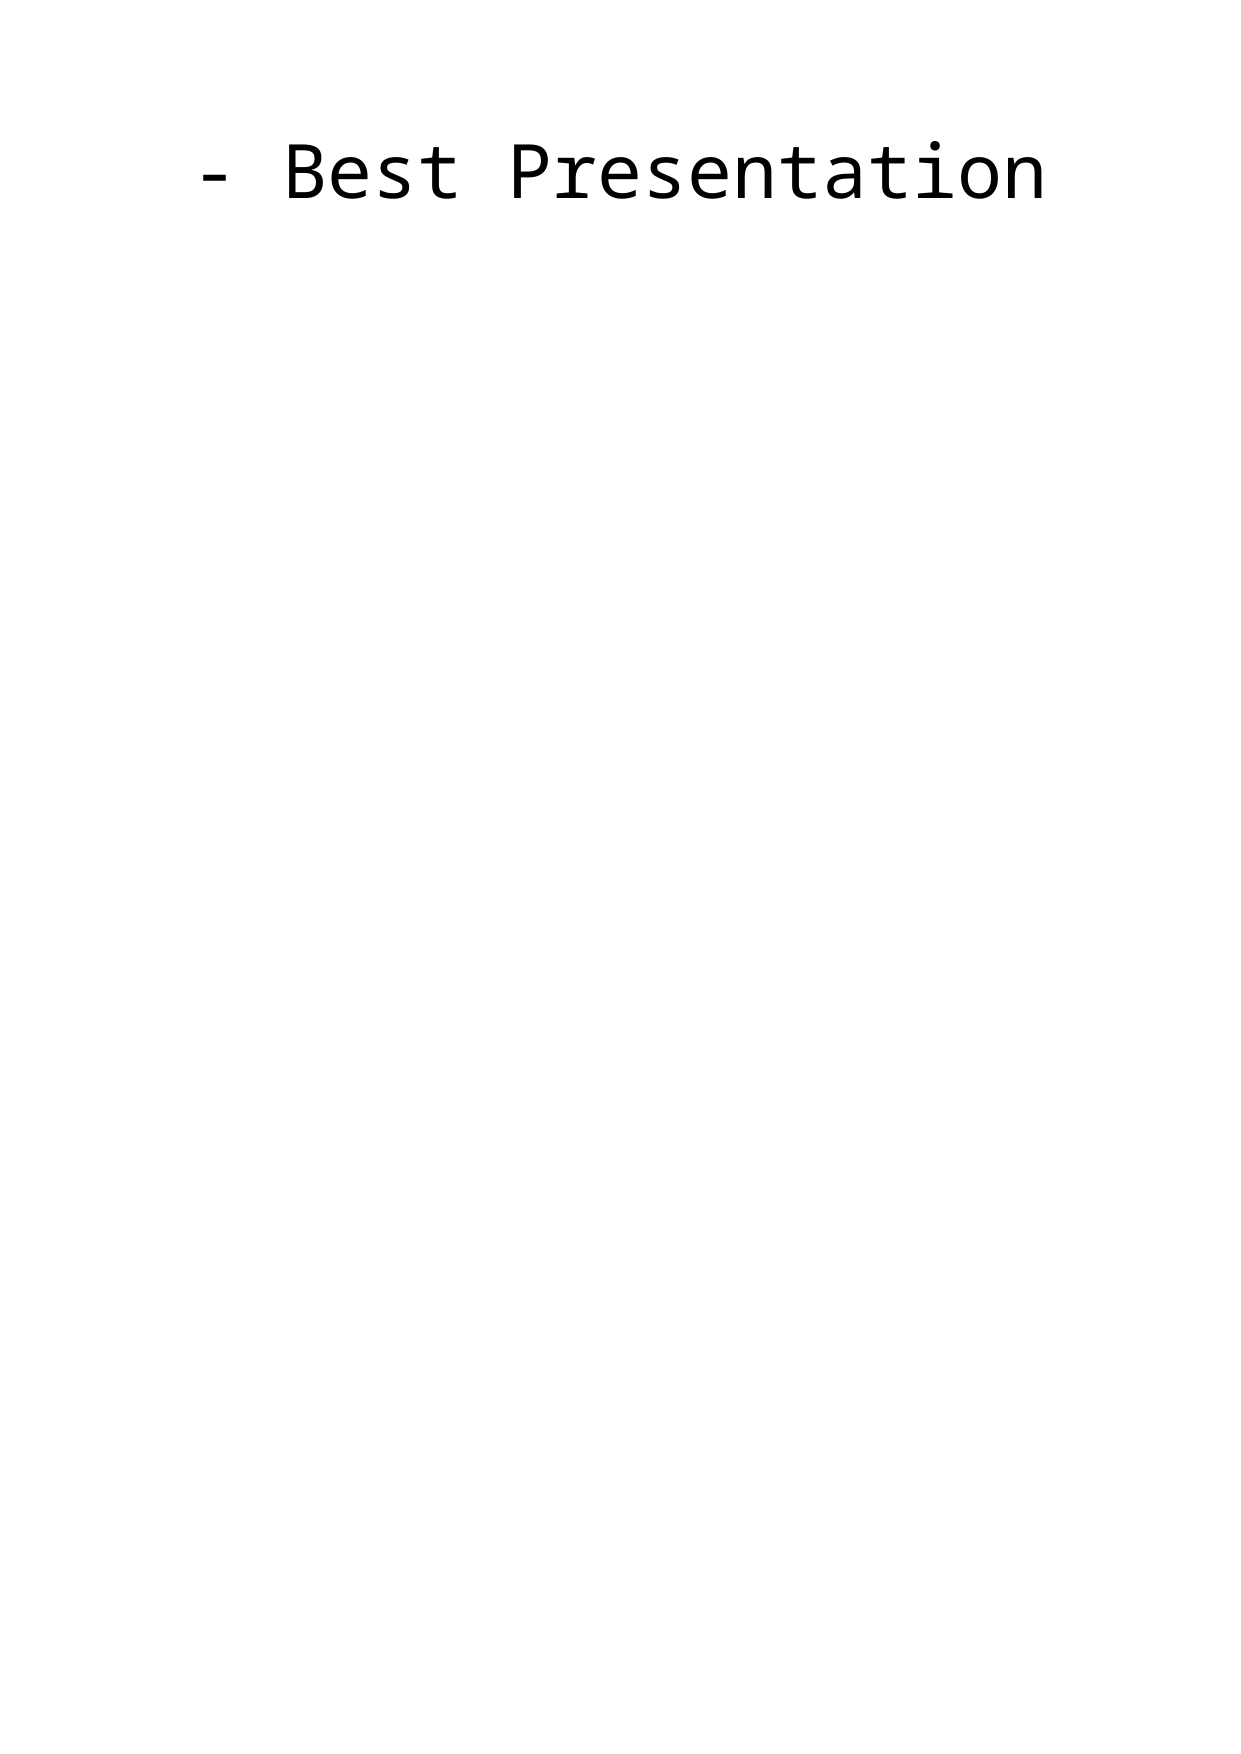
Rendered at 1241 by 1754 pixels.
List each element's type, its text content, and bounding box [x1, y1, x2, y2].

text - Best Presentation [118, 118, 1122, 220]
